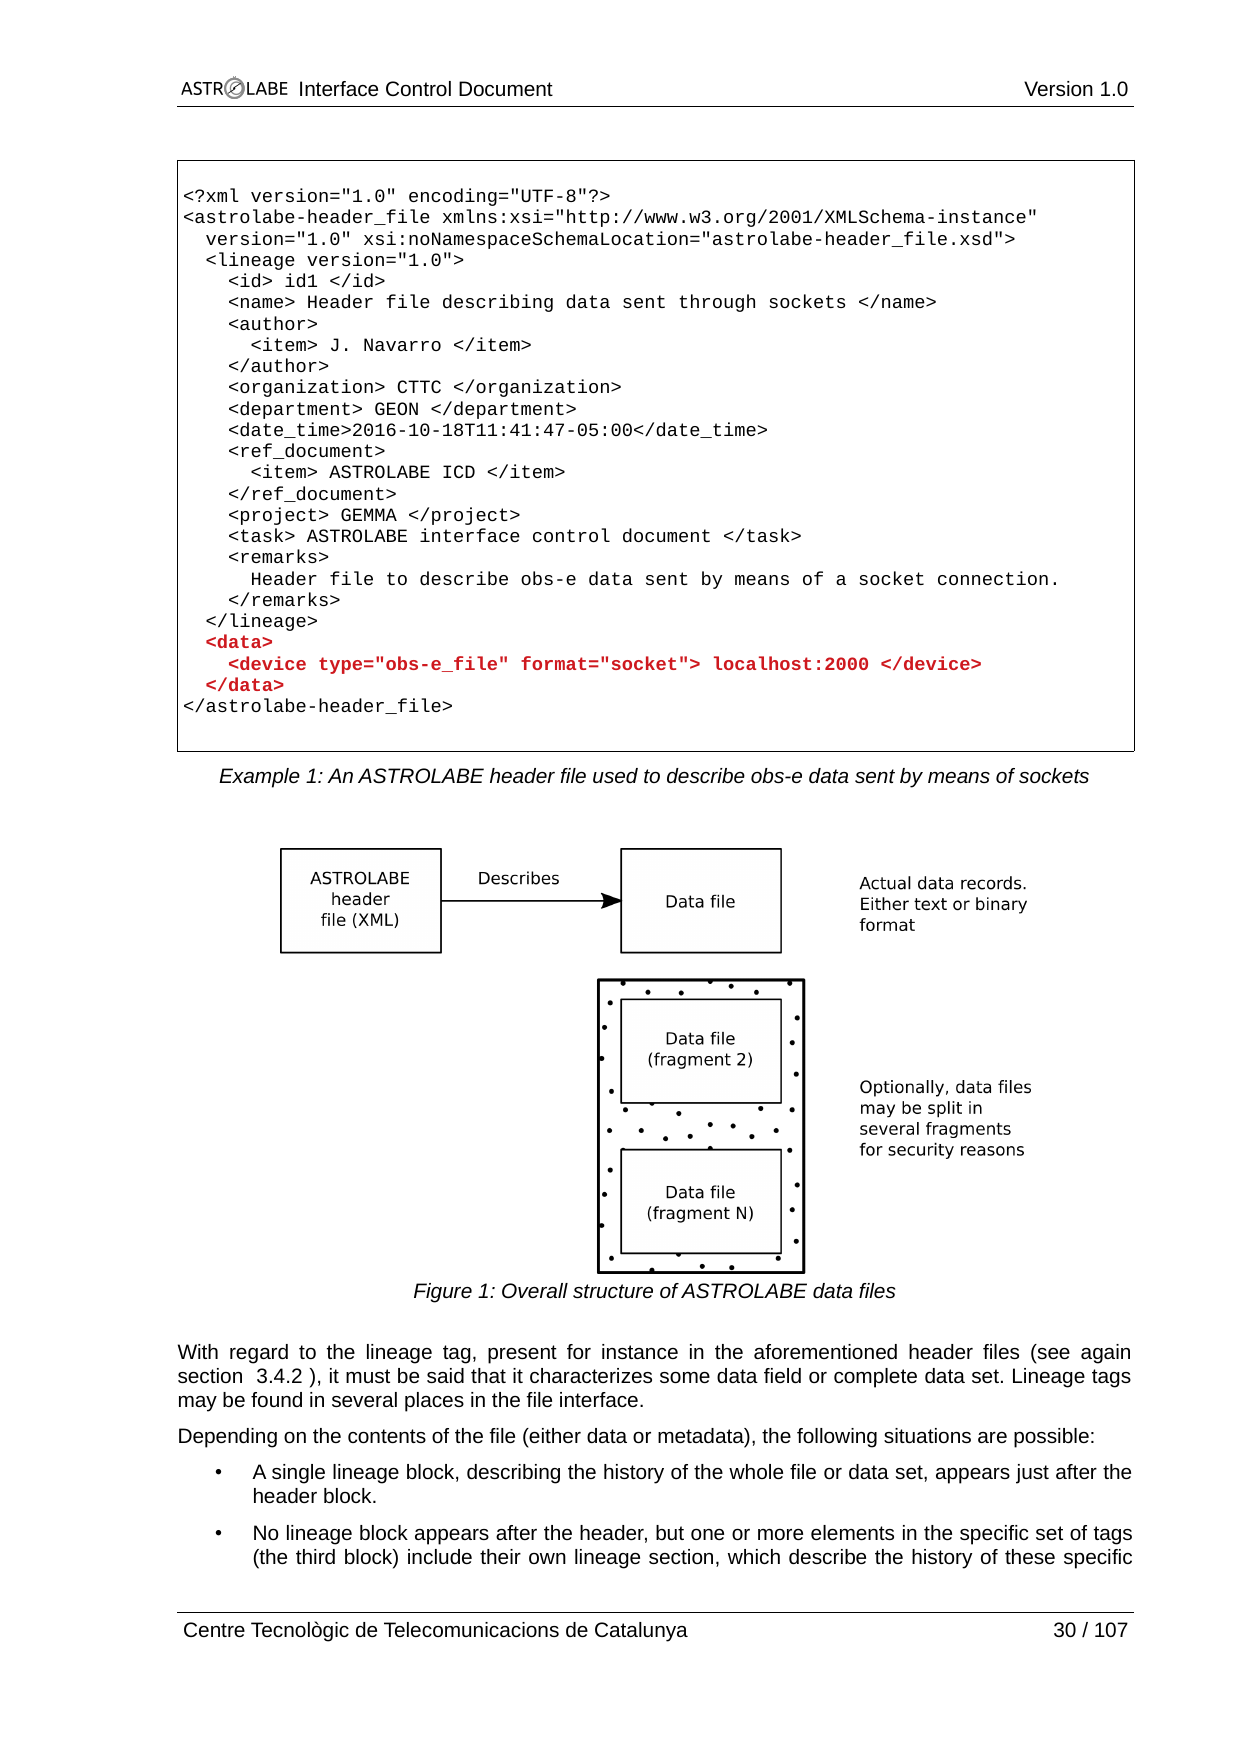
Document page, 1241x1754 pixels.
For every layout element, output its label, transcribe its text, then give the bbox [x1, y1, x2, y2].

picture [280, 848, 1031, 1274]
text Depending on the contents of the file (either data or metadata), the following situations are possible: [177, 1424, 1134, 1448]
list No lineage block appears after the header, but one or more elements in the specific set of tags (the third block) include their own lineage section, which describe the history of these specific [215, 1521, 1134, 1568]
list A single lineage block, describing the history of the whole file or data set, appears just after the header block. [215, 1460, 1134, 1508]
picture [181, 76, 288, 99]
text With regard to the lineage tag, present for instance in the aforementioned header files (see again section 3.4.2), it must be said that it characterizes some data field or complete data set. Lineage tags may be found in several places in the file interface. [177, 1339, 1134, 1411]
text Example 1: An ASTROLABE header file used to describe obs-e data sent by means of sockets [177, 764, 1134, 788]
text Figure 1: Overall structure of ASTROLABE data files [280, 1274, 1031, 1303]
table_header <?xml version="1.0" encoding="UTF-8"?> <astrolabe-header_file xmlns:xsi="http://www.w3.org/2001/XMLSchema-instance" version="1.0" xsi:noNamespaceSchemaLocation="astrolabe-header_file.xsd"> <lineage version="1.0"> <id> id1 </id> <name> Header file describing data sent through sockets </name> <author> <item> J. Navarro </item> </author> <organization> CTTC </organization> <department> GEON </department> <date_time>2016-10-18T11:41:47-05:00</date_time> <ref_document> <item> ASTROLABE ICD </item> </ref_document> <project> GEMMA </project> <task> ASTROLABE interface control document </task> <remarks> Header file to describe obs-e data sent by means of a socket connection. </remarks> </lineage> <data> <device type="obs-e_file" format="socket"> localhost:2000 </device> </data> </astrolabe-header_file> [178, 161, 1134, 751]
